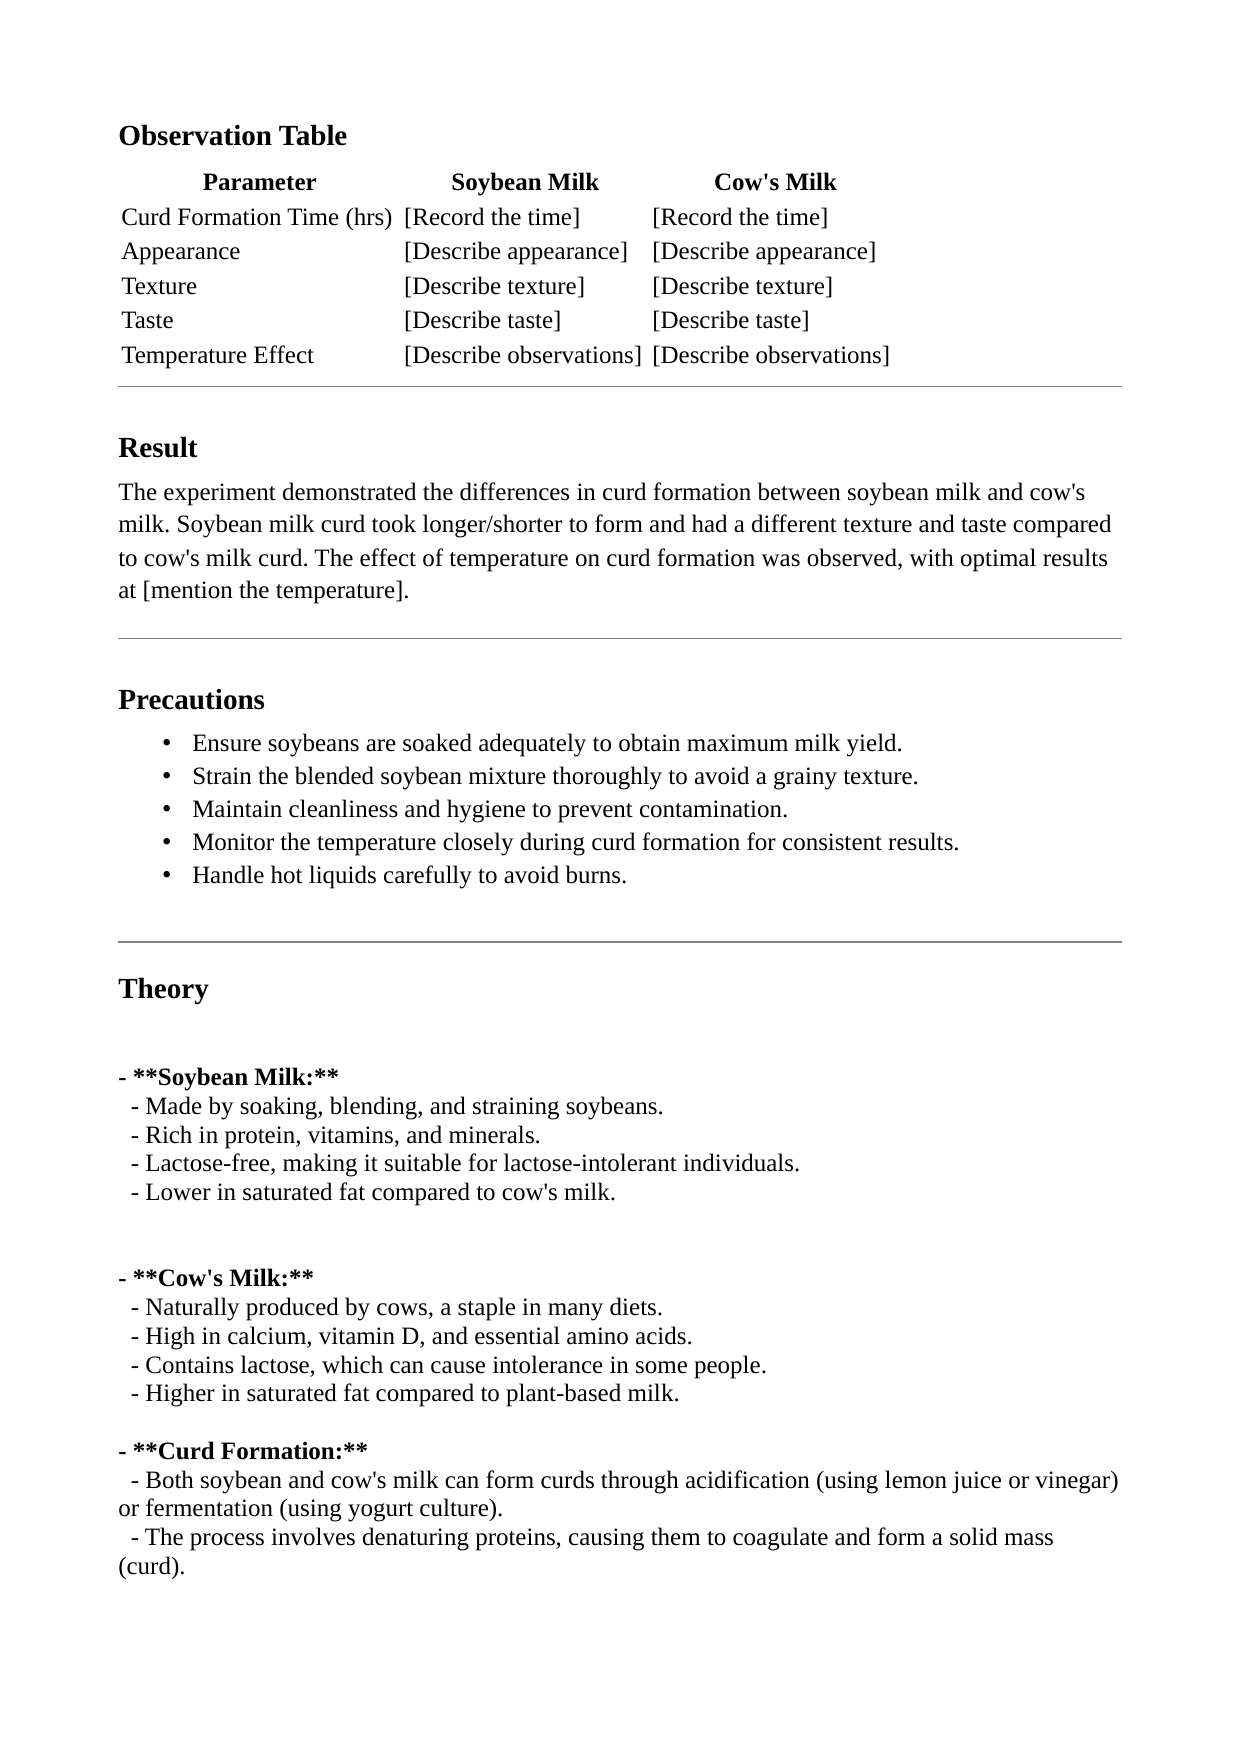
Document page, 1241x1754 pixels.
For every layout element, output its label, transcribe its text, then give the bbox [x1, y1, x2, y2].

table_cell [Describe taste] [401, 303, 649, 337]
text - Lactose-free, making it suitable for lactose-intolerant individuals. [118, 1148, 1122, 1177]
table_cell Appearance [118, 233, 401, 268]
text - Naturally produced by cows, a staple in many diets. [118, 1292, 1122, 1321]
table_cell [Describe texture] [401, 268, 649, 302]
table_cell [Describe observations] [649, 337, 902, 372]
subtitle Observation Table [118, 118, 1122, 152]
text - **Cow's Milk:** [118, 1263, 1122, 1292]
list Maintain cleanliness and hygiene to prevent contamination. [162, 794, 1122, 823]
text - Rich in protein, vitamins, and minerals. [118, 1120, 1122, 1148]
list Strain the blended soybean mixture thoroughly to avoid a grainy texture. [162, 761, 1122, 790]
subtitle Result [118, 431, 1122, 464]
text - **Soybean Milk:** [118, 1062, 1122, 1091]
table_cell [Describe texture] [649, 268, 902, 302]
text - Both soybean and cow's milk can form curds through acidification (using lemon juice or vinegar) or fermentation (using yogurt culture). [118, 1465, 1122, 1522]
table_cell [Describe appearance] [401, 233, 649, 268]
table_cell [Record the time] [649, 199, 902, 233]
text - The process involves denaturing proteins, causing them to coagulate and form a solid mass (curd). [118, 1522, 1122, 1580]
table_cell [Describe appearance] [649, 233, 902, 268]
list Ensure soybeans are soaked adequately to obtain maximum milk yield. [162, 728, 1122, 757]
table_cell [Record the time] [401, 199, 649, 233]
list Monitor the temperature closely during curd formation for consistent results. [162, 827, 1122, 856]
text - Higher in saturated fat compared to plant-based milk. [118, 1378, 1122, 1407]
text Theory [118, 971, 1122, 1005]
table_header Cow's Milk [649, 164, 902, 199]
text The experiment demonstrated the differences in curd formation between soybean milk and cow's milk. Soybean milk curd took longer/shorter to form and had a different texture and taste compared to cow's milk curd. The effect of temperature on curd formation was observed, with optimal results at [mention the temperature]. [118, 477, 1122, 604]
text - Lower in saturated fat compared to cow's milk. [118, 1177, 1122, 1206]
table_cell Temperature Effect [118, 337, 401, 372]
text - High in calcium, vitamin D, and essential amino acids. [118, 1321, 1122, 1350]
table_header Parameter [118, 164, 401, 199]
table_header Soybean Milk [401, 164, 649, 199]
text - Contains lactose, which can cause intolerance in some people. [118, 1350, 1122, 1378]
list Handle hot liquids carefully to avoid burns. [162, 860, 1122, 889]
subtitle Precautions [118, 682, 1122, 716]
text - **Curd Formation:** [118, 1436, 1122, 1465]
table_cell Taste [118, 303, 401, 337]
table_cell Curd Formation Time (hrs) [118, 199, 401, 233]
table_cell Texture [118, 268, 401, 302]
table_cell [Describe observations] [401, 337, 649, 372]
text - Made by soaking, blending, and straining soybeans. [118, 1091, 1122, 1120]
table_cell [Describe taste] [649, 303, 902, 337]
